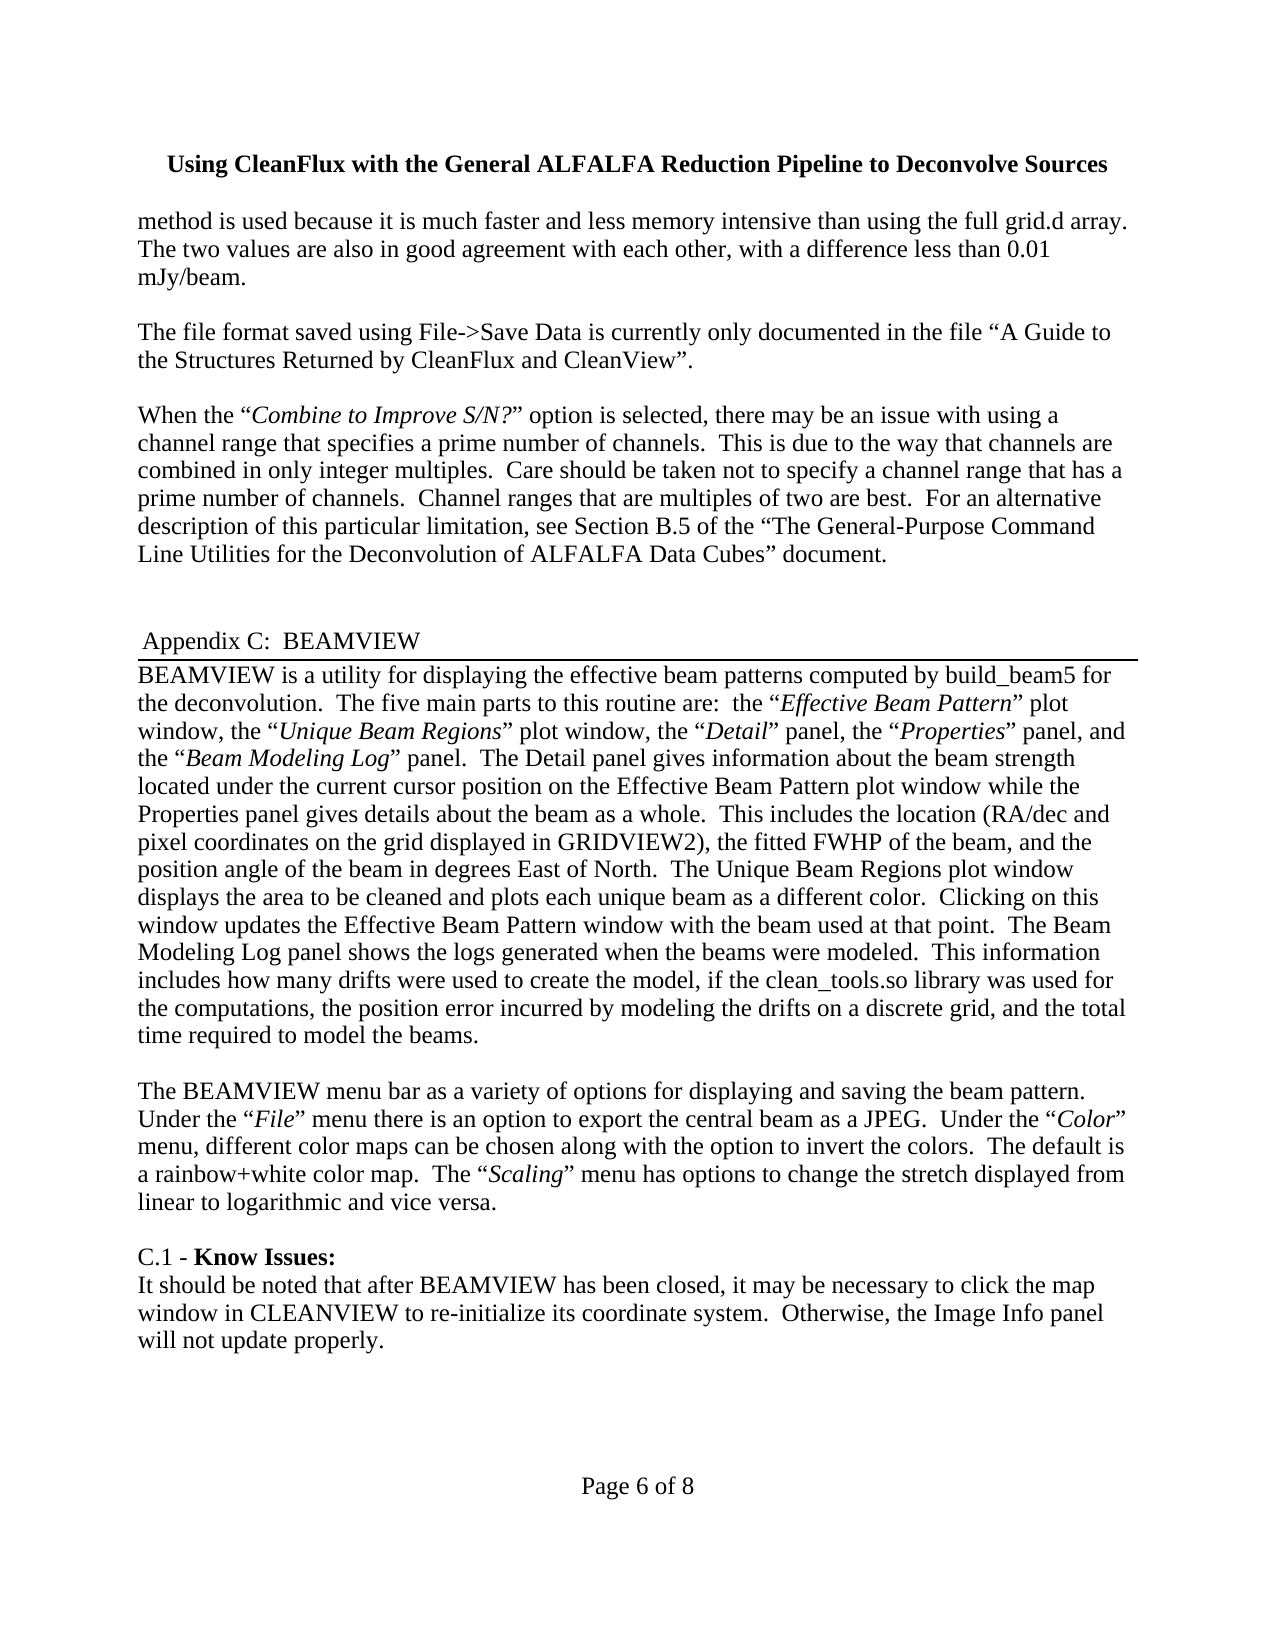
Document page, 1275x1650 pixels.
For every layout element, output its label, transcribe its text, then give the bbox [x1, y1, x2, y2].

text Appendix C: BEAMVIEW [137, 623, 1138, 661]
text When the “Combine to Improve S/N?” option is selected, there may be an issue with using a channel range that specifies a prime number of channels. This is due to the way that channels are combined in only integer multiples. Care should be taken not to specify a channel range that has a prime number of channels. Channel ranges that are multiples of two are best. For an alternative description of this particular limitation, see Section B.5 of the “The General-Purpose Command Line Utilities for the Deconvolution of ALFALFA Data Cubes” document. [137, 401, 1138, 567]
text The BEAMVIEW menu bar as a variety of options for displaying and saving the beam pattern. Under the “File” menu there is an option to export the central beam as a JPEG. Under the “Color” menu, different color maps can be chosen along with the option to invert the colors. The default is a rainbow+white color map. The “Scaling” menu has options to change the stretch displayed from linear to logarithmic and vice versa. [137, 1077, 1138, 1216]
text The file format saved using File->Save Data is currently only documented in the file “A Guide to the Structures Returned by CleanFlux and CleanView”. [137, 318, 1138, 373]
text C.1 - Know Issues: [137, 1243, 1138, 1271]
text BEAMVIEW is a utility for displaying the effective beam patterns computed by build_beam5 for the deconvolution. The five main parts to this routine are: the “Effective Beam Pattern” plot window, the “Unique Beam Regions” plot window, the “Detail” panel, the “Properties” panel, and the “Beam Modeling Log” panel. The Detail panel gives information about the beam strength located under the current cursor position on the Effective Beam Pattern plot window while the Properties panel gives details about the beam as a whole. This includes the location (RA/dec and pixel coordinates on the grid displayed in GRIDVIEW2), the fitted FWHP of the beam, and the position angle of the beam in degrees East of North. The Unique Beam Regions plot window displays the area to be cleaned and plots each unique beam as a different color. Clicking on this window updates the Effective Beam Pattern window with the beam used at that point. The Beam Modeling Log panel shows the logs generated when the beams were modeled. This information includes how many drifts were used to create the model, if the clean_tools.so library was used for the computations, the position error incurred by modeling the drifts on a discrete grid, and the total time required to model the beams. [137, 661, 1138, 1049]
text method is used because it is much faster and less memory intensive than using the full grid.d array. The two values are also in good agreement with each other, with a difference less than 0.01 mJy/beam. [137, 207, 1138, 290]
text It should be noted that after BEAMVIEW has been closed, it may be necessary to click the map window in CLEANVIEW to re-initialize its coordinate system. Otherwise, the Image Info panel will not update properly. [137, 1271, 1138, 1354]
